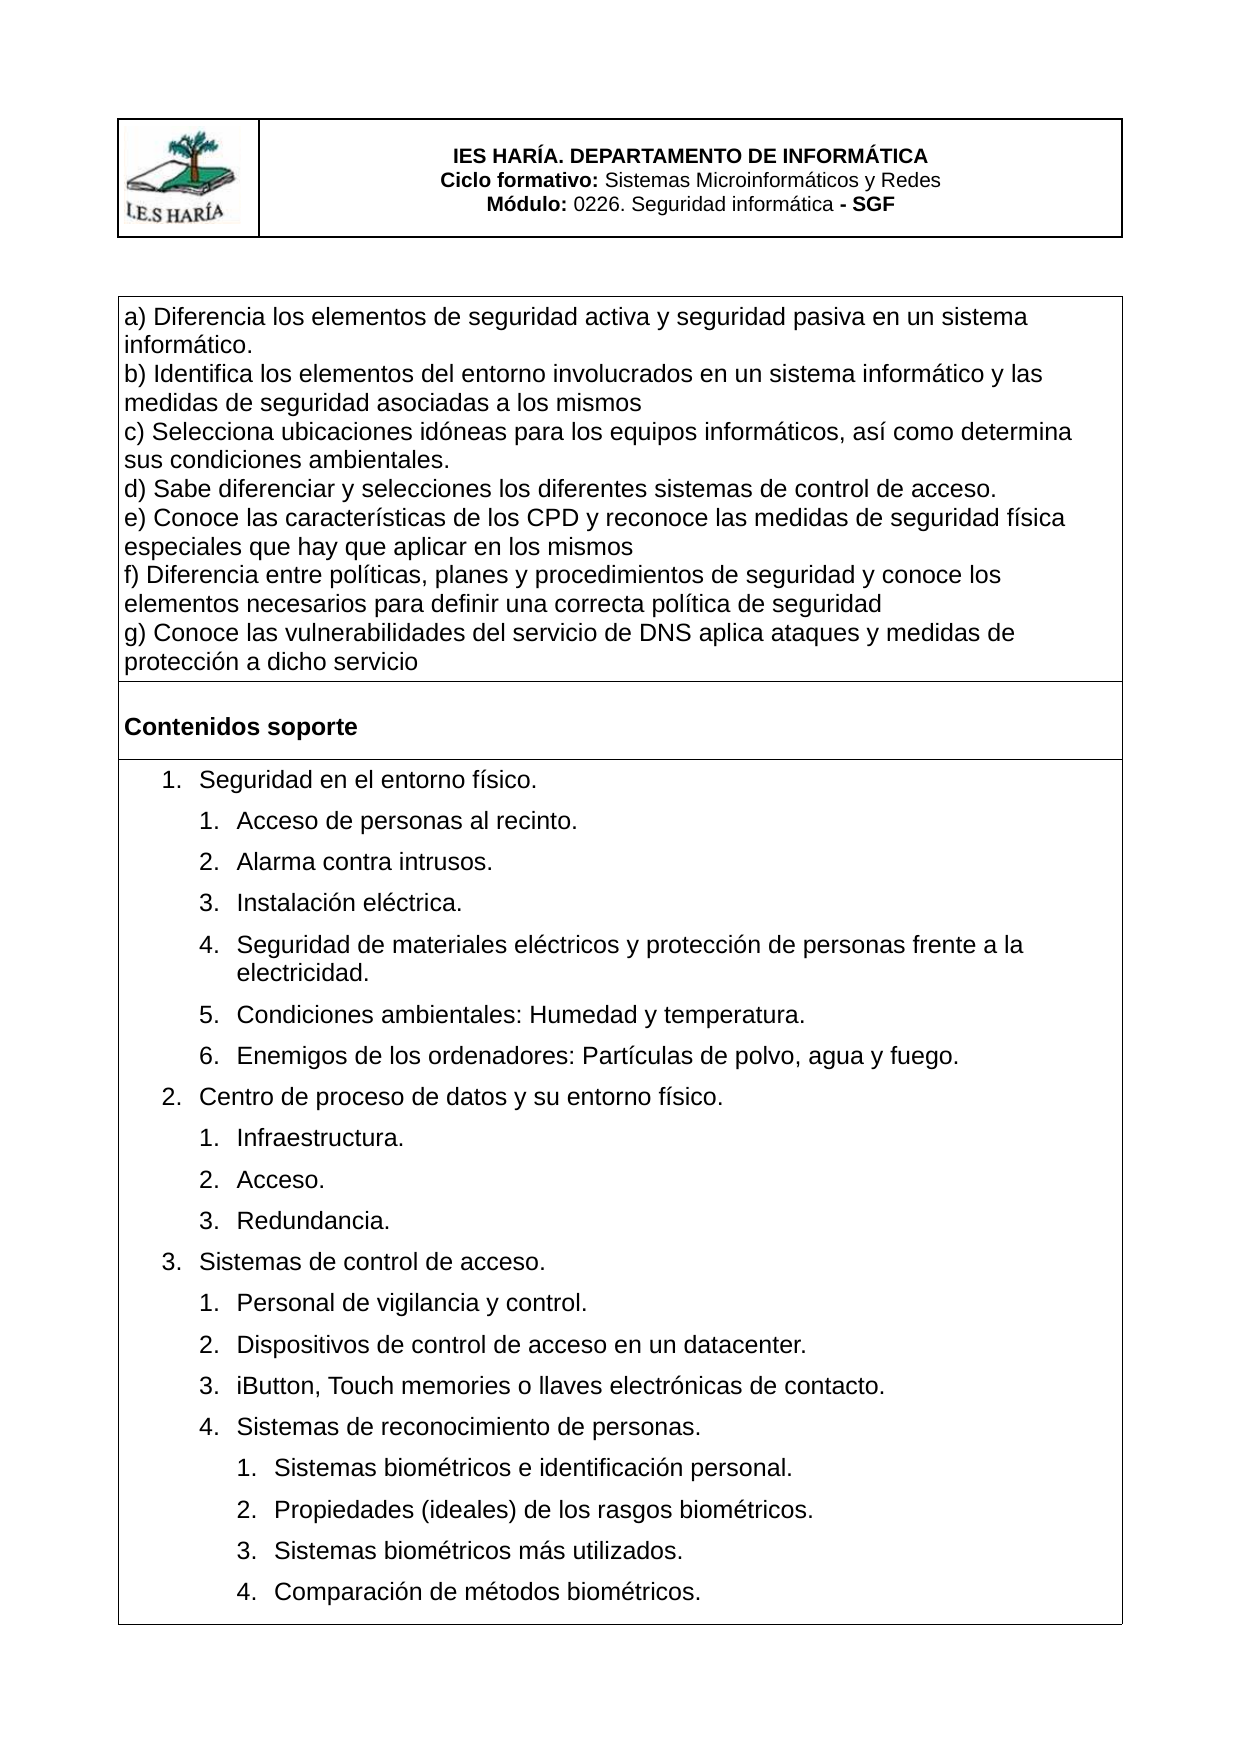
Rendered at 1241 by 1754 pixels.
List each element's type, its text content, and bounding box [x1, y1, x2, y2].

picture [123, 126, 241, 224]
table_cell a) Diferencia los elementos de seguridad activa y seguridad pasiva en un sistema informático. b) Identifica los elementos del entorno involucrados en un sistema informático y las medidas de seguridad asociadas a los mismos c) Selecciona ubicaciones idóneas para los equipos informáticos, así como determina sus condiciones ambientales. d) Sabe diferenciar y selecciones los diferentes sistemas de control de acceso. e) Conoce las características de los CPD y reconoce las medidas de seguridad física especiales que hay que aplicar en los mismos f) Diferencia entre políticas, planes y procedimientos de seguridad y conoce los elementos necesarios para definir una correcta política de seguridad g) Conoce las vulnerabilidades del servicio de DNS aplica ataques y medidas de protección a dicho servicio [119, 297, 1122, 681]
table_cell Contenidos soporte [119, 682, 1122, 759]
table_cell Seguridad en el entorno físico. Acceso de personas al recinto. Alarma contra intrusos. Instalación eléctrica. Seguridad de materiales eléctricos y protección de personas frente a la electricidad. Condiciones ambientales: Humedad y temperatura. Enemigos de los ordenadores: Partículas de polvo, agua y fuego. Centro de proceso de datos y su entorno físico. Infraestructura. Acceso. Redundancia. Sistemas de control de acceso. Personal de vigilancia y control. Dispositivos de control de acceso en un datacenter. iButton, Touch memories o llaves electrónicas de contacto. Sistemas de reconocimiento de personas. Sistemas biométricos e identificación personal. Propiedades (ideales) de los rasgos biométricos. Sistemas biométricos más utilizados. Comparación de métodos biométricos. Políticas, planes y procedimientos de seguridad. Elementos de las políticas de seguridad. Características deseables de las políticas de seguridad. Definición e implantación de las políticas de seguridad. Inventario y auditoría. Elementos de las políticas de seguridad. [119, 760, 1122, 1624]
